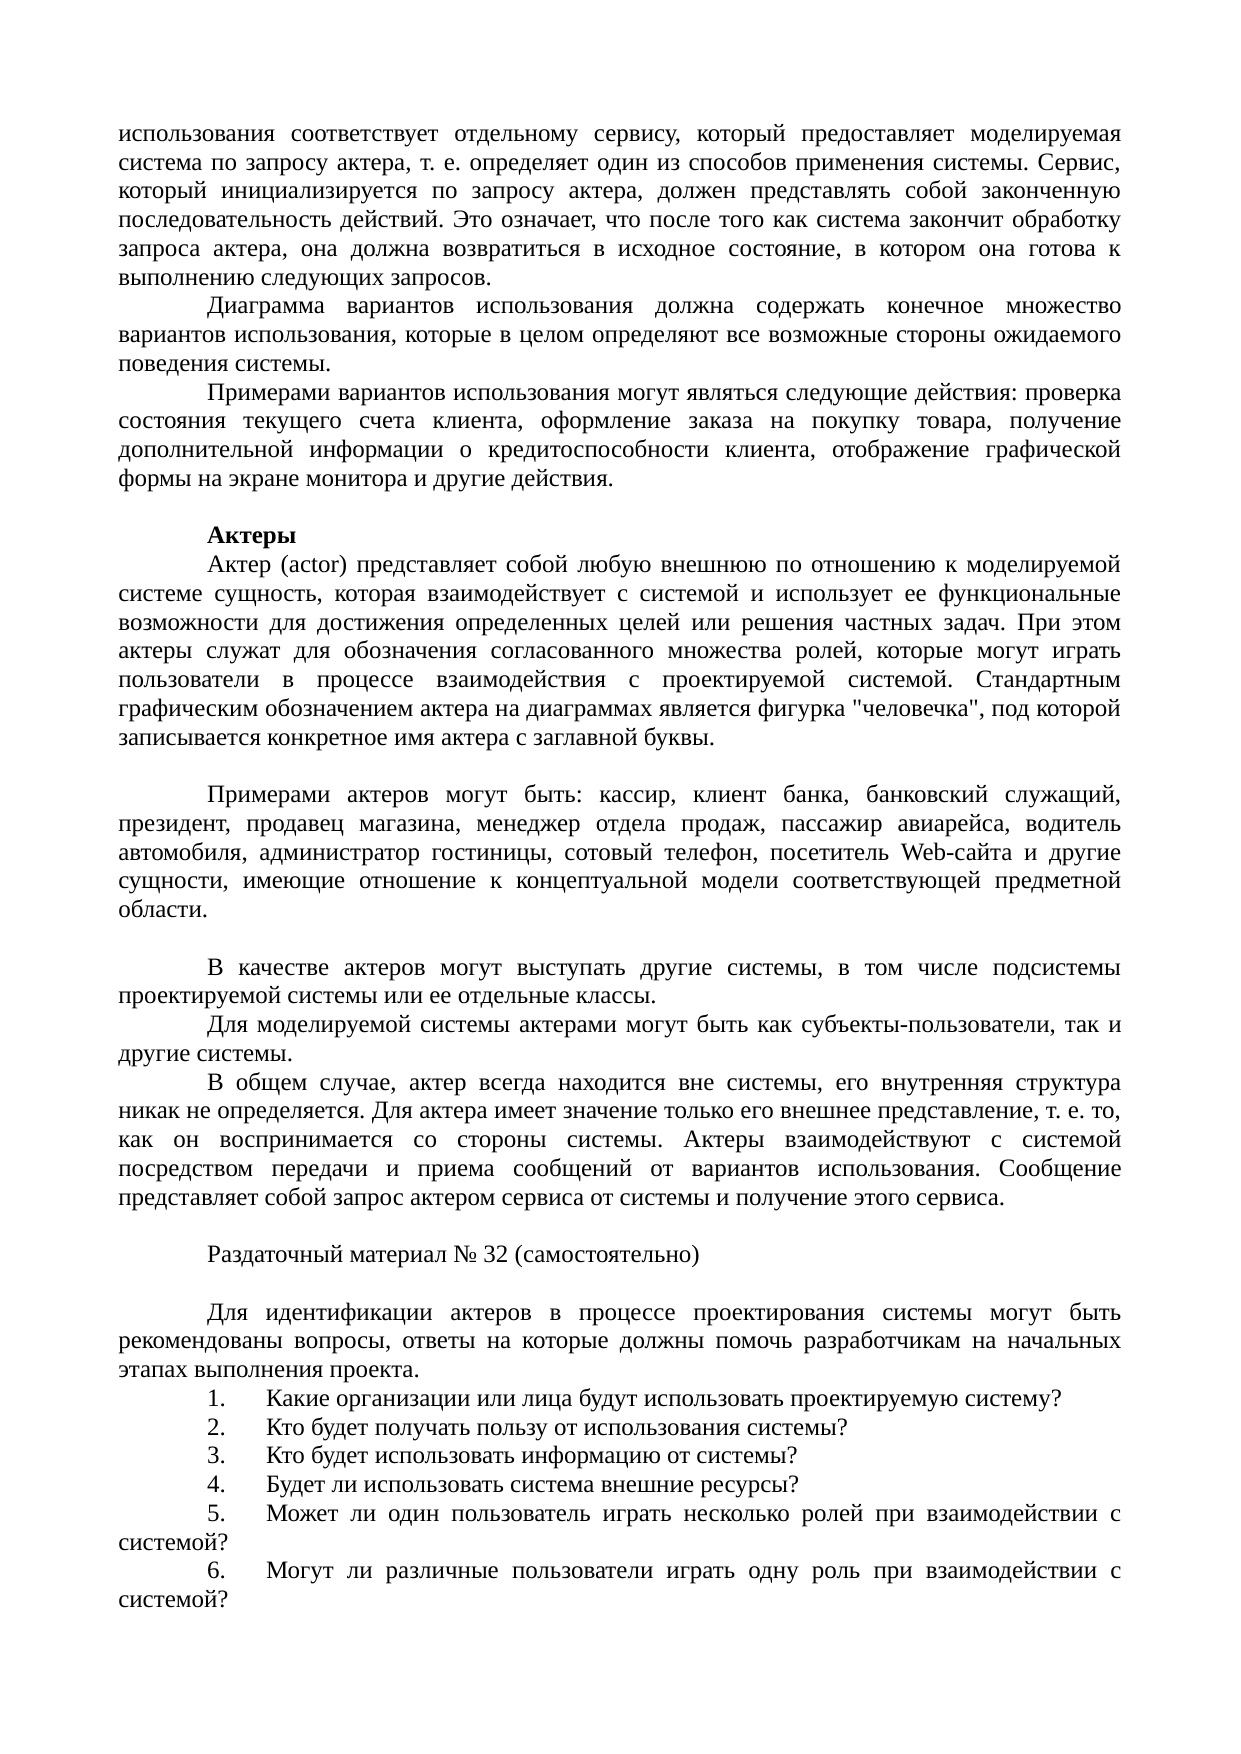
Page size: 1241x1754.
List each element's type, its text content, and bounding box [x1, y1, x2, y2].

text Диаграмма вариантов использования должна содержать конечное множество вариантов использования, которые в целом определяют все возможные стороны ожидаемого поведения системы. [118, 291, 1122, 377]
text Для моделируемой системы актерами могут быть как субъекты-пользователи, так и другие системы. [118, 1009, 1122, 1067]
text 5. Может ли один пользователь играть несколько ролей при взаимодействии с системой? [118, 1498, 1122, 1556]
text В качестве актеров могут выступать другие системы, в том числе подсистемы проектируемой системы или ее отдельные классы. [118, 952, 1122, 1009]
text Раздаточный материал № 32 (самостоятельно) [118, 1239, 1122, 1268]
text 1. Какие организации или лица будут использовать проектируемую систему? [118, 1383, 1122, 1412]
text 2. Кто будет получать пользу от использования системы? [118, 1412, 1122, 1441]
text Актеры [118, 521, 1122, 549]
text 4. Будет ли использовать система внешние ресурсы? [118, 1469, 1122, 1498]
text 3. Кто будет использовать информацию от системы? [118, 1441, 1122, 1469]
text 6. Могут ли различные пользователи играть одну роль при взаимодействии с системой? [118, 1556, 1122, 1613]
text Примерами вариантов использования могут являться следующие действия: проверка состояния текущего счета клиента, оформление заказа на покупку товара, получение дополнительной информации о кредитоспособности клиента, отображение графической формы на экране монитора и другие действия. [118, 377, 1122, 492]
text Примерами актеров могут быть: кассир, клиент банка, банковский служащий, президент, продавец магазина, менеджер отдела продаж, пассажир авиарейса, водитель автомобиля, администратор гостиницы, сотовый телефон, посетитель Web-сайта и другие сущности, имеющие отношение к концептуальной модели соответствующей предметной области. [118, 779, 1122, 923]
text Для идентификации актеров в процессе проектирования системы могут быть рекомендованы вопросы, ответы на которые должны помочь разработчикам на начальных этапах выполнения проекта. [118, 1297, 1122, 1383]
text В общем случае, актер всегда находится вне системы, его внутренняя структура никак не определяется. Для актера имеет значение только его внешнее представление, т. е. то, как он воспринимается со стороны системы. Актеры взаимодействуют с системой посредством передачи и приема сообщений от вариантов использования. Сообщение представляет собой запрос актером сервиса от системы и получение этого сервиса. [118, 1067, 1122, 1211]
text Актер (actor) представляет собой любую внешнюю по отношению к моделируемой системе сущность, которая взаимодействует с системой и использует ее функциональные возможности для достижения определенных целей или решения частных задач. При этом актеры служат для обозначения согласованного множества ролей, которые могут играть пользователи в процессе взаимодействия с проектируемой системой. Стандартным графическим обозначением актера на диаграммах является фигурка "человечка", под которой записывается конкретное имя актера с заглавной буквы. [118, 549, 1122, 751]
text использования соответствует отдельному сервису, который предоставляет моделируемая система по запросу актера, т. е. определяет один из способов применения системы. Сервис, который инициализируется по запросу актера, должен представлять собой законченную последовательность действий. Это означает, что после того как система закончит обработку запроса актера, она должна возвратиться в исходное состояние, в котором она готова к выполнению следующих запросов. [118, 118, 1122, 291]
